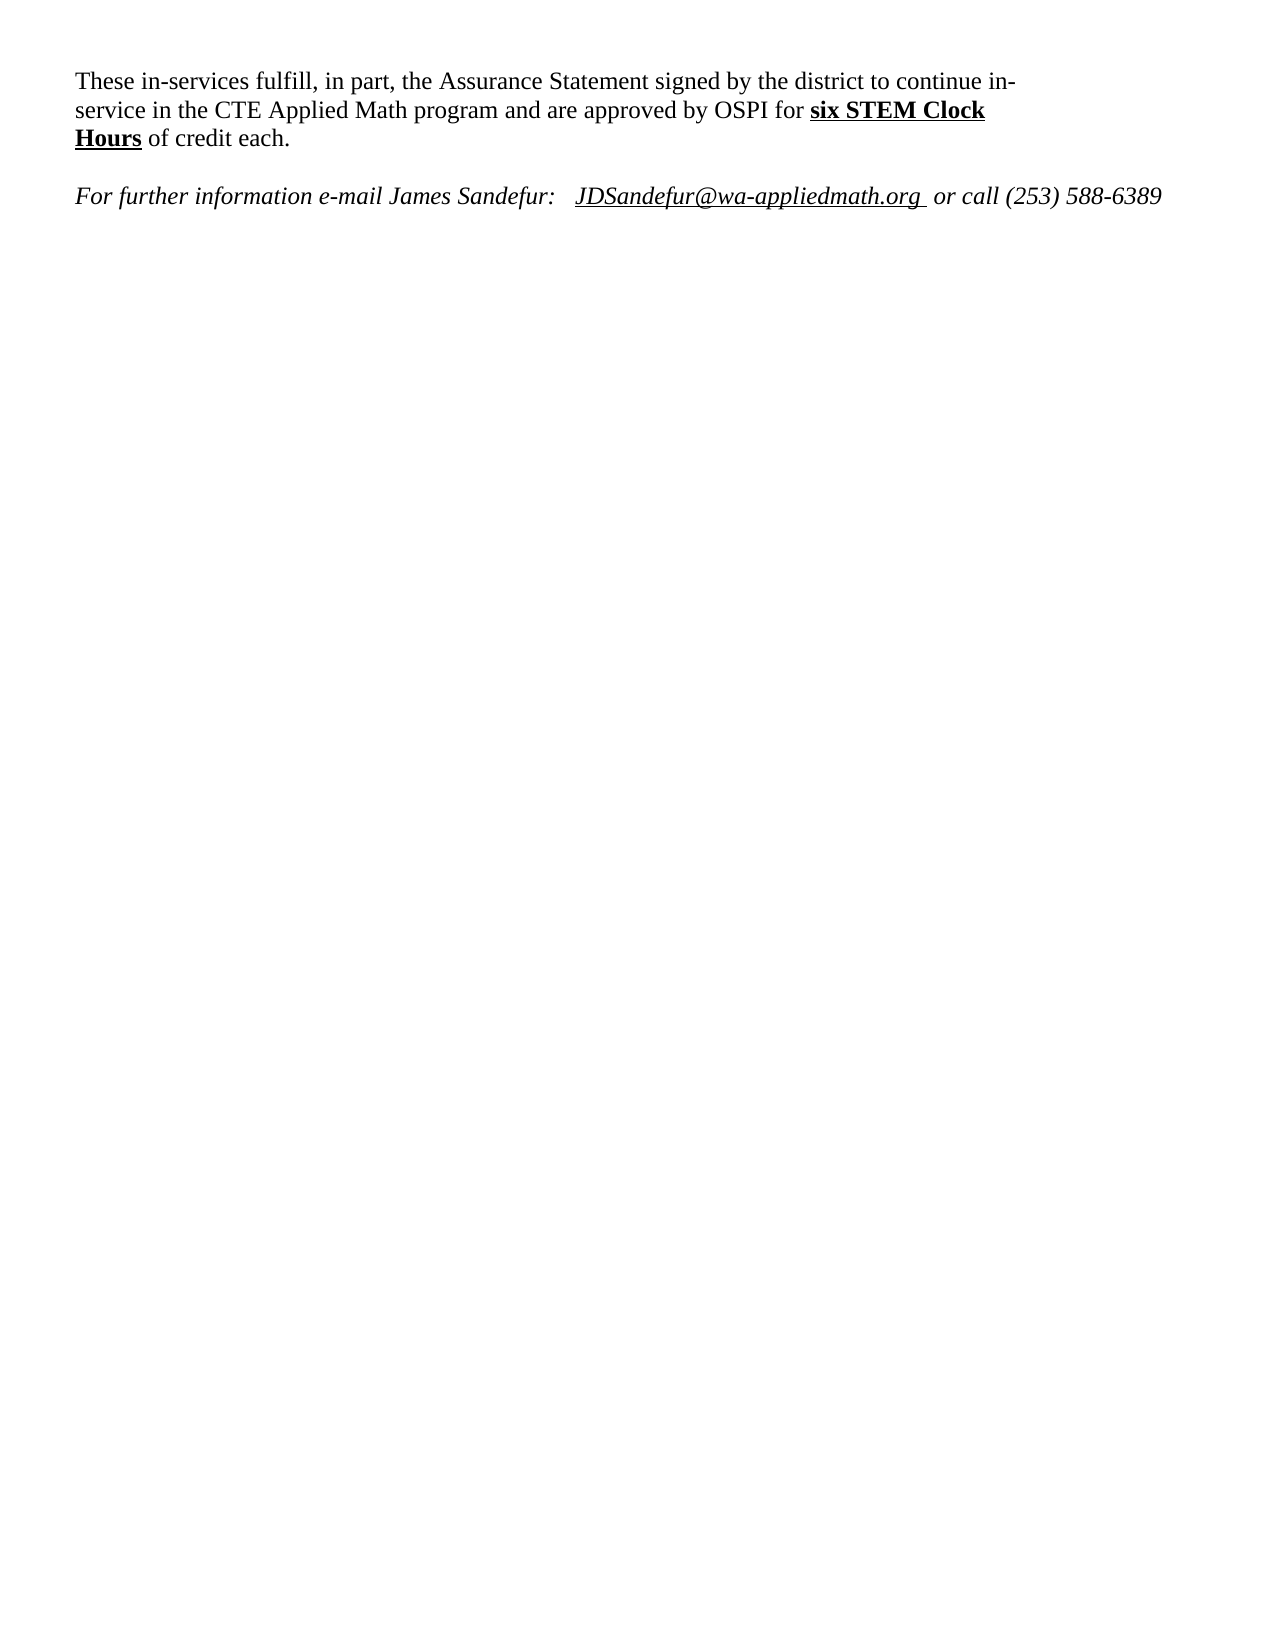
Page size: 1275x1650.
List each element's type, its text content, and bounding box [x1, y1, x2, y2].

text Hours of credit each. [75, 123, 1200, 152]
text service in the CTE Applied Math program and are approved by OSPI for six STEM Clock [75, 95, 1200, 123]
text For further information e-mail James Sandefur: JDSandefur@wa-appliedmath.org or call (253) 588-6389 [75, 181, 1200, 210]
text These in-services fulfill, in part, the Assurance Statement signed by the district to continue in- [75, 66, 1200, 95]
